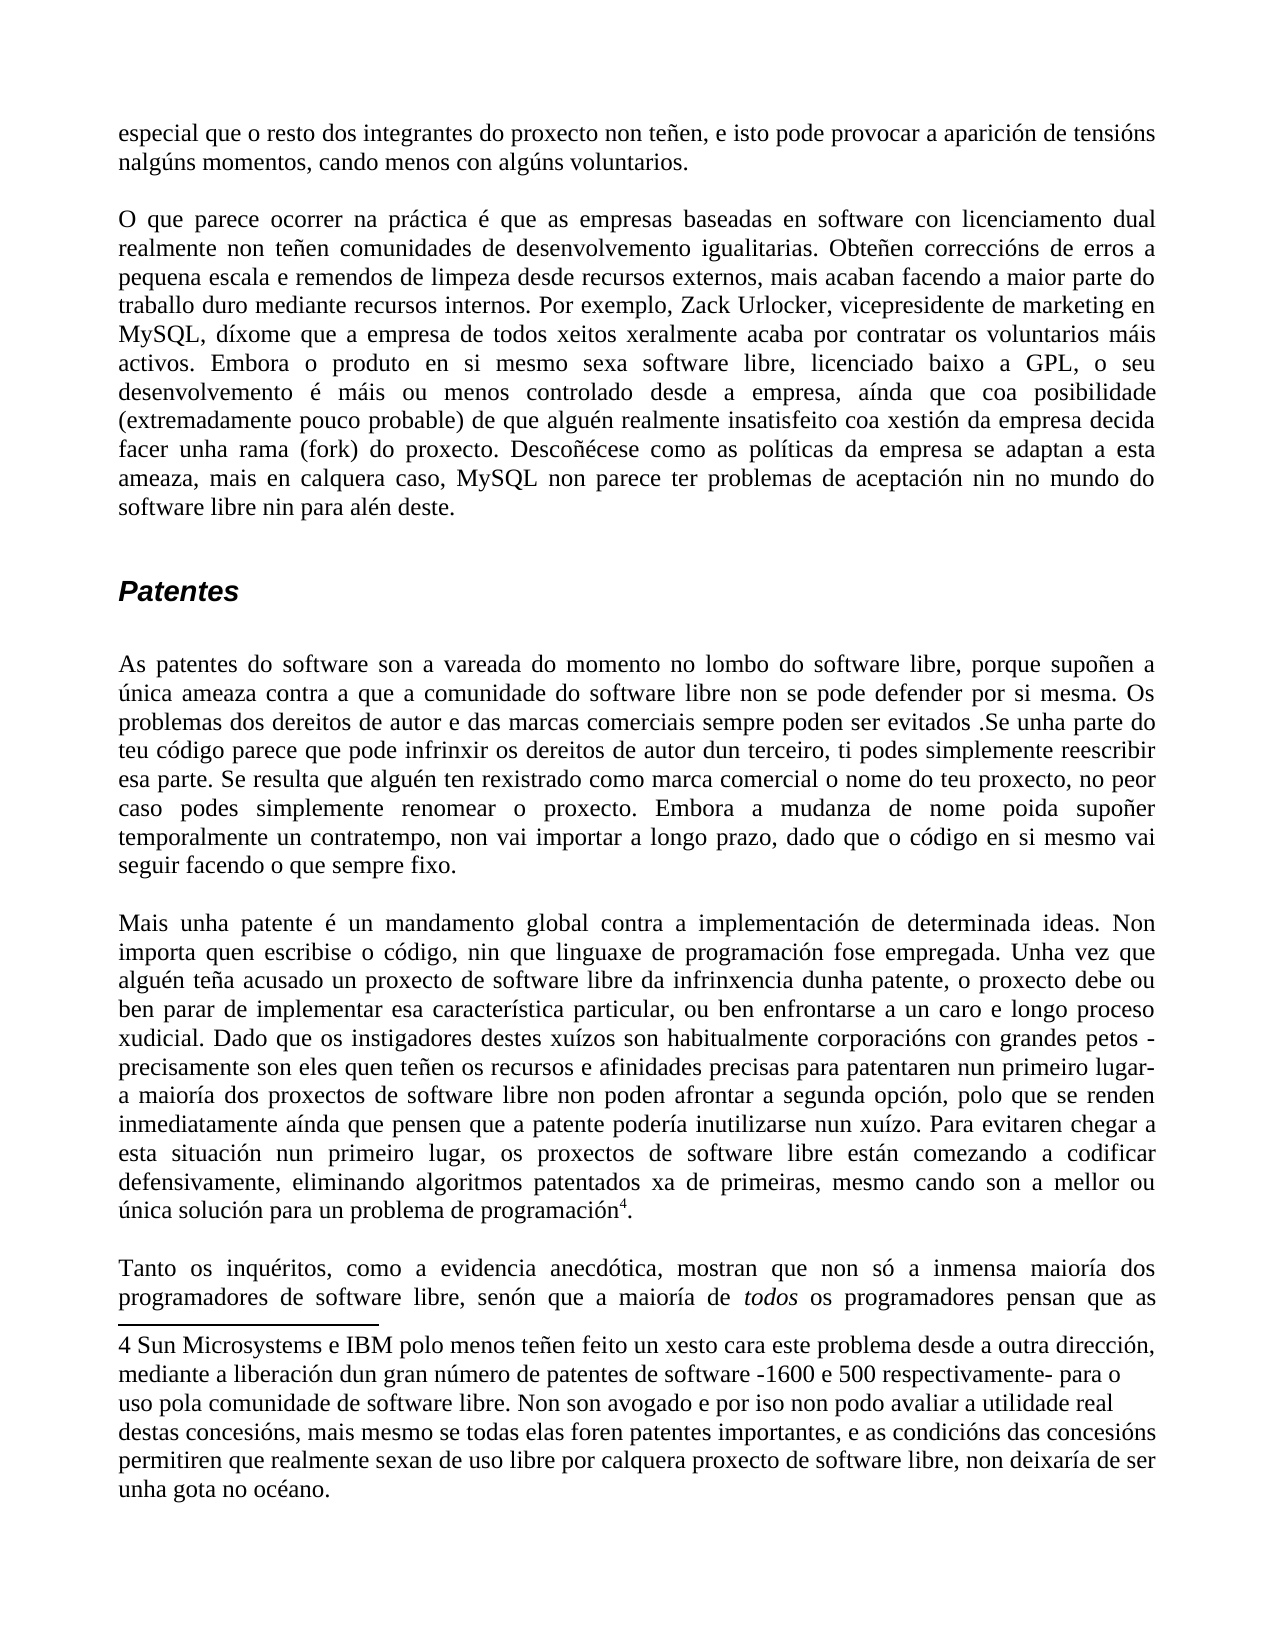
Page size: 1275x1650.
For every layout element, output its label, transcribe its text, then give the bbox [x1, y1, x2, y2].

text especial que o resto dos integrantes do proxecto non teñen, e isto pode provocar a aparición de tensións nalgúns momentos, cando menos con algúns voluntarios. [118, 118, 1157, 176]
text O que parece ocorrer na práctica é que as empresas baseadas en software con licenciamento dual realmente non teñen comunidades de desenvolvemento igualitarias. Obteñen correccións de erros a pequena escala e remendos de limpeza desde recursos externos, mais acaban facendo a maior parte do traballo duro mediante recursos internos. Por exemplo, Zack Urlocker, vicepresidente de marketing en MySQL, díxome que a empresa de todos xeitos xeralmente acaba por contratar os voluntarios máis activos. Embora o produto en si mesmo sexa software libre, licenciado baixo a GPL, o seu desenvolvemento é máis ou menos controlado desde a empresa, aínda que coa posibilidade (extremadamente pouco probable) de que alguén realmente insatisfeito coa xestión da empresa decida facer unha rama (fork) do proxecto. Descoñécese como as políticas da empresa se adaptan a esta ameaza, mais en calquera caso, MySQL non parece ter problemas de aceptación nin no mundo do software libre nin para alén deste. [118, 204, 1157, 521]
text Tanto os inquéritos, como a evidencia anecdótica, mostran que non só a inmensa maioría dos programadores de software libre, senón que a maioría de todos os programadores pensan que as [118, 1253, 1157, 1310]
subtitle Patentes [118, 574, 1157, 608]
text Sun Microsystems e IBM polo menos teñen feito un xesto cara este problema desde a outra dirección, mediante a liberación dun gran número de patentes de software -1600 e 500 respectivamente- para o uso pola comunidade de software libre. Non son avogado e por iso non podo avaliar a utilidade real destas concesións, mais mesmo se todas elas foren patentes importantes, e as condicións das concesións permitiren que realmente sexan de uso libre por calquera proxecto de software libre, non deixaría de ser unha gota no océano. [118, 1331, 1157, 1503]
text Mais unha patente é un mandamento global contra a implementación de determinada ideas. Non importa quen escribise o código, nin que linguaxe de programación fose empregada. Unha vez que alguén teña acusado un proxecto de software libre da infrinxencia dunha patente, o proxecto debe ou ben parar de implementar esa característica particular, ou ben enfrontarse a un caro e longo proceso xudicial. Dado que os instigadores destes xuízos son habitualmente corporacións con grandes petos -precisamente son eles quen teñen os recursos e afinidades precisas para patentaren nun primeiro lugar- a maioría dos proxectos de software libre non poden afrontar a segunda opción, polo que se renden inmediatamente aínda que pensen que a patente podería inutilizarse nun xuízo. Para evitaren chegar a esta situación nun primeiro lugar, os proxectos de software libre están comezando a codificar defensivamente, eliminando algoritmos patentados xa de primeiras, mesmo cando son a mellor ou única solución para un problema de programación. [118, 908, 1157, 1224]
text As patentes do software son a vareada do momento no lombo do software libre, porque supoñen a única ameaza contra a que a comunidade do software libre non se pode defender por si mesma. Os problemas dos dereitos de autor e das marcas comerciais sempre poden ser evitados .Se unha parte do teu código parece que pode infrinxir os dereitos de autor dun terceiro, ti podes simplemente reescribir esa parte. Se resulta que alguén ten rexistrado como marca comercial o nome do teu proxecto, no peor caso podes simplemente renomear o proxecto. Embora a mudanza de nome poida supoñer temporalmente un contratempo, non vai importar a longo prazo, dado que o código en si mesmo vai seguir facendo o que sempre fixo. [118, 649, 1157, 879]
